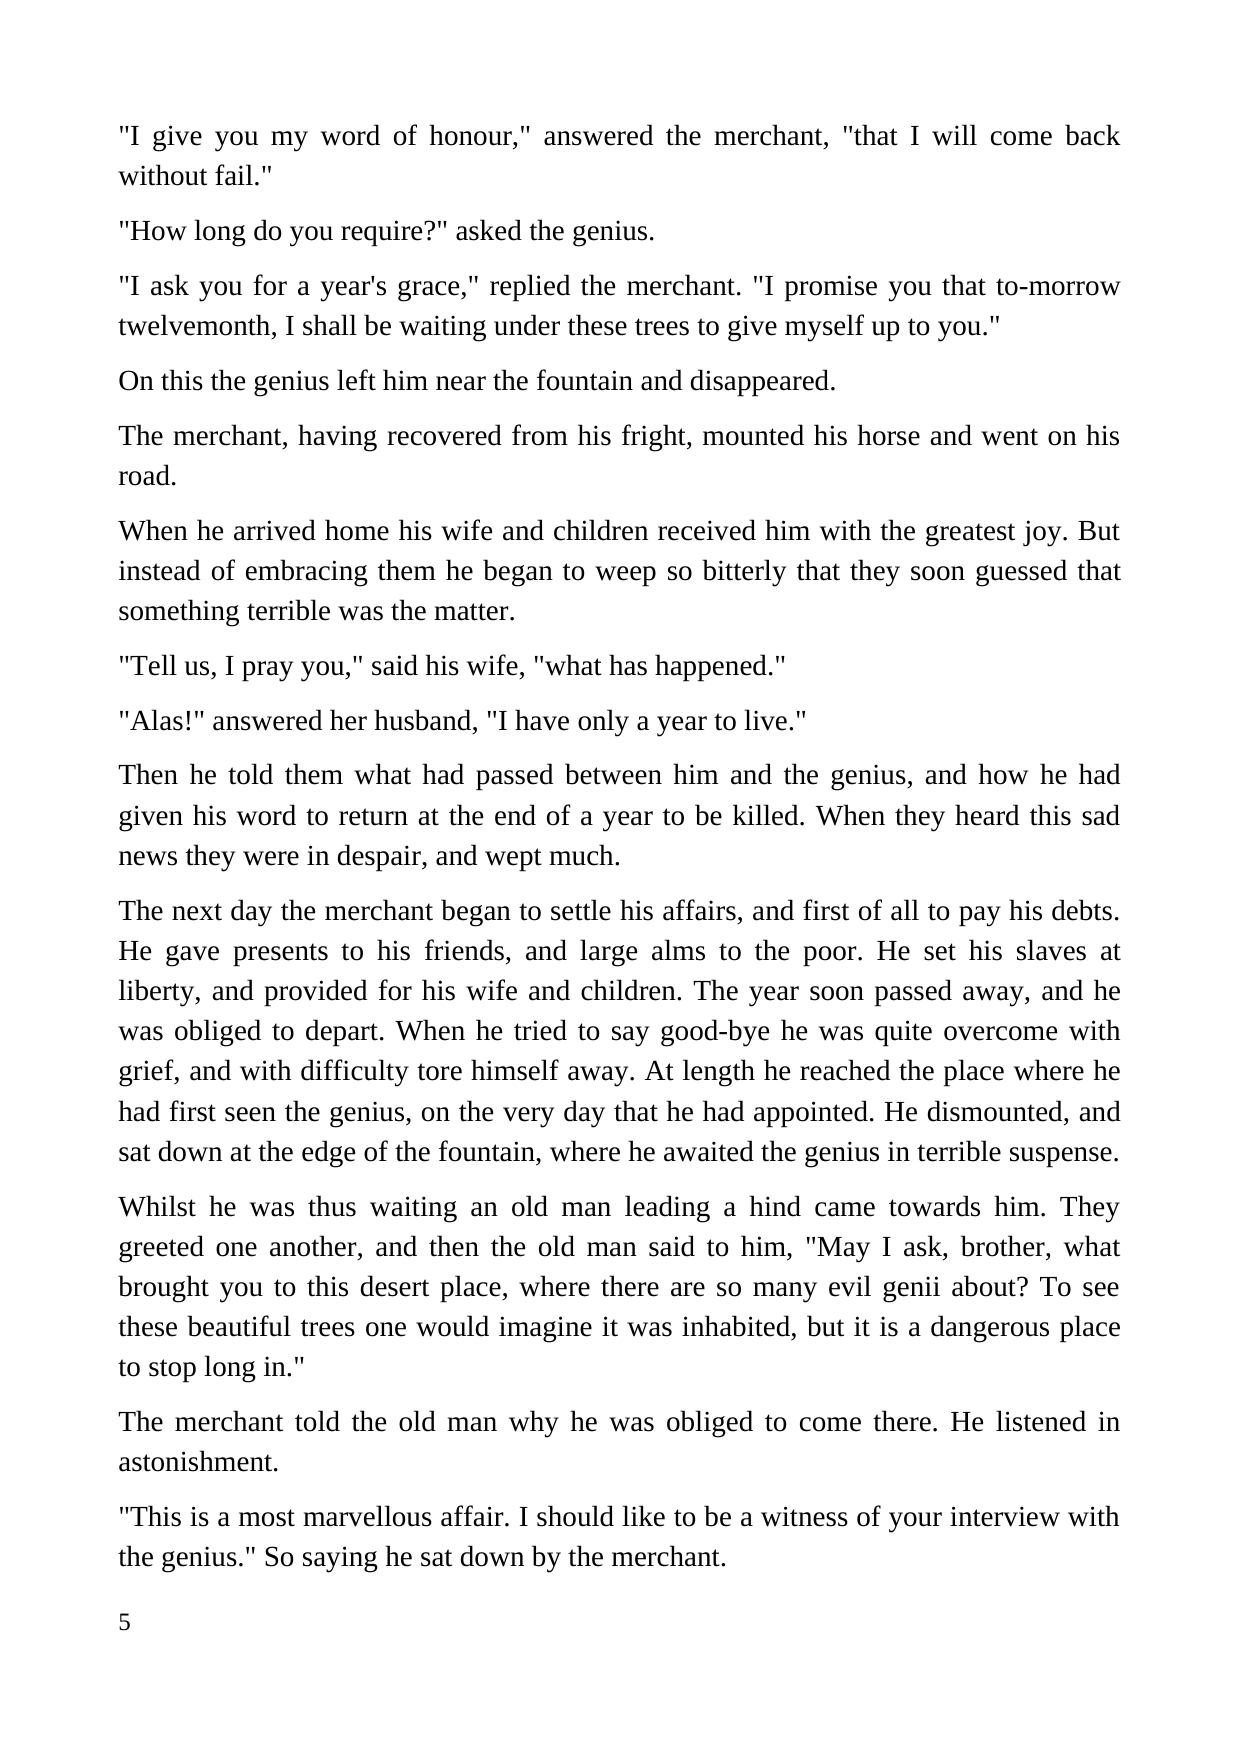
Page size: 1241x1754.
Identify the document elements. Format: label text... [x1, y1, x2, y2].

text The next day the merchant began to settle his affairs, and first of all to pay his debts. He gave presents to his friends, and large alms to the poor. He set his slaves at liberty, and provided for his wife and children. The year soon passed away, and he was obliged to depart. When he tried to say good-bye he was quite overcome with grief, and with difficulty tore himself away. At length he reached the place where he had first seen the genius, on the very day that he had appointed. He dismounted, and sat down at the edge of the fountain, where he awaited the genius in terrible suspense. [118, 893, 1122, 1167]
text The merchant told the old man why he was obliged to come there. He listened in astonishment. [118, 1404, 1122, 1478]
text "Alas!" answered her husband, "I have only a year to live." [118, 703, 1122, 736]
text The merchant, having recovered from his fright, mounted his horse and went on his road. [118, 418, 1122, 491]
text "How long do you require?" asked the genius. [118, 213, 1122, 247]
text "I ask you for a year's grace," replied the merchant. "I promise you that to-morrow twelvemonth, I shall be waiting under these trees to give myself up to you." [118, 268, 1122, 342]
text Whilst he was thus waiting an old man leading a hind came towards him. They greeted one another, and then the old man said to him, "May I ask, brother, what brought you to this desert place, where there are so many evil genii about? To see these beautiful trees one would imagine it was inhabited, but it is a dangerous place to stop long in." [118, 1189, 1122, 1383]
text On this the genius left him near the fountain and disappeared. [118, 363, 1122, 396]
text "This is a most marvellous affair. I should like to be a witness of your interview with the genius." So saying he sat down by the merchant. [118, 1499, 1122, 1573]
text When he arrived home his wife and children received him with the greatest joy. But instead of embracing them he began to weep so bitterly that they soon guessed that something terrible was the matter. [118, 513, 1122, 627]
text "Tell us, I pray you," said his wife, "what has happened." [118, 648, 1122, 681]
text "I give you my word of honour," answered the merchant, "that I will come back without fail." [118, 118, 1122, 192]
text Then he told them what had passed between him and the genius, and how he had given his word to return at the end of a year to be killed. When they heard this sad news they were in despair, and wept much. [118, 757, 1122, 871]
